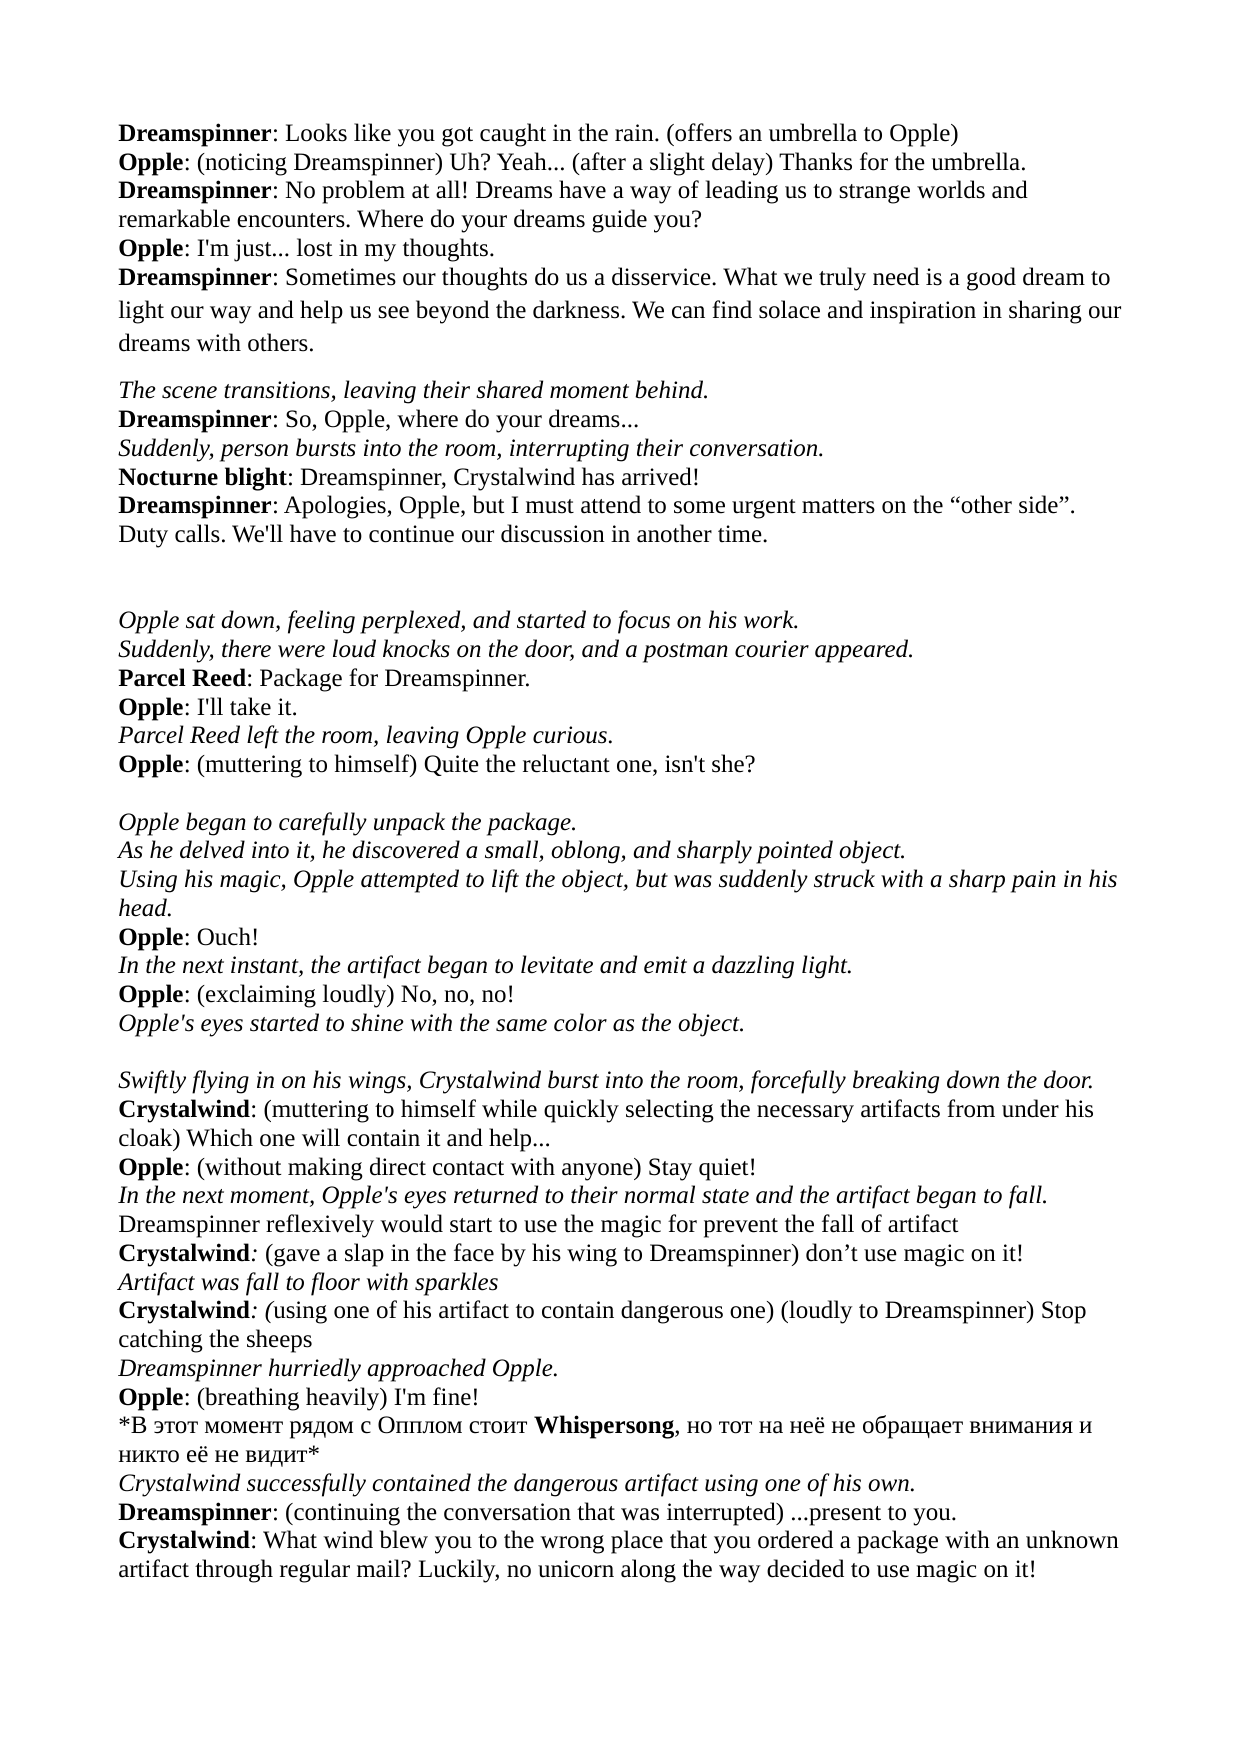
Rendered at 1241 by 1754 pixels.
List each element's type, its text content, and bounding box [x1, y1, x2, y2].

text In the next moment, Opple's eyes returned to their normal state and the artifact began to fall. [118, 1181, 1122, 1209]
text Crystalwind: (using one of his artifact to contain dangerous one) (loudly to Dreamspinner) Stop catching the sheeps [118, 1296, 1122, 1353]
text Dreamspinner: Looks like you got caught in the rain. (offers an umbrella to Opple) [118, 118, 1122, 147]
text Opple: (noticing Dreamspinner) Uh? Yeah... (after a slight delay) Thanks for the umbrella. [118, 147, 1122, 176]
text As he delved into it, he discovered a small, oblong, and sharply pointed object. [118, 836, 1122, 864]
text In the next instant, the artifact began to levitate and emit a dazzling light. [118, 951, 1122, 979]
text Opple: I'm just... lost in my thoughts. [118, 233, 1122, 262]
text Suddenly, there were loud knocks on the door, and a postman courier appeared. [118, 634, 1122, 663]
text Opple: (without making direct contact with anyone) Stay quiet! [118, 1152, 1122, 1181]
text Suddenly, person bursts into the room, interrupting their conversation. [118, 433, 1122, 462]
text Swiftly flying in on his wings, Crystalwind burst into the room, forcefully breaking down the door. [118, 1066, 1122, 1094]
text Parcel Reed left the room, leaving Opple curious. [118, 721, 1122, 749]
text Crystalwind: What wind blew you to the wrong place that you ordered a package with an unknown artifact through regular mail? Luckily, no unicorn along the way decided to use magic on it! [118, 1526, 1122, 1583]
text Dreamspinner: Sometimes our thoughts do us a disservice. What we truly need is a good dream to light our way and help us see beyond the darkness. We can find solace and inspiration in sharing our dreams with others. [118, 262, 1122, 357]
text Dreamspinner: So, Opple, where do your dreams... [118, 404, 1122, 433]
text The scene transitions, leaving their shared moment behind. [118, 376, 1122, 404]
text Using his magic, Opple attempted to lift the object, but was suddenly struck with a sharp pain in his head. [118, 864, 1122, 922]
text Opple: Ouch! [118, 922, 1122, 951]
text Dreamspinner: Apologies, Opple, but I must attend to some urgent matters on the “other side”. Duty calls. We'll have to continue our discussion in another time. [118, 491, 1122, 548]
text Opple: (breathing heavily) I'm fine! [118, 1382, 1122, 1411]
text Crystalwind: (gave a slap in the face by his wing to Dreamspinner) don’t use magic on it! [118, 1238, 1122, 1267]
text Crystalwind successfully contained the dangerous artifact using one of his own. [118, 1468, 1122, 1497]
text Dreamspinner: No problem at all! Dreams have a way of leading us to strange worlds and remarkable encounters. Where do your dreams guide you? [118, 176, 1122, 233]
text *В этот момент рядом с Опплом стоит Whispersong, но тот на неё не обращает внимания и никто её не видит* [118, 1411, 1122, 1468]
text Opple began to carefully unpack the package. [118, 807, 1122, 836]
text Opple's eyes started to shine with the same color as the object. [118, 1008, 1122, 1037]
text Opple: (muttering to himself) Quite the reluctant one, isn't she? [118, 749, 1122, 778]
text Dreamspinner reflexively would start to use the magic for prevent the fall of artifact [118, 1209, 1122, 1238]
text Artifact was fall to floor with sparkles [118, 1267, 1122, 1296]
text Nocturne blight: Dreamspinner, Crystalwind has arrived! [118, 462, 1122, 491]
text Parcel Reed: Package for Dreamspinner. [118, 663, 1122, 692]
text Dreamspinner: (continuing the conversation that was interrupted) ...present to you. [118, 1497, 1122, 1526]
text Opple sat down, feeling perplexed, and started to focus on his work. [118, 606, 1122, 634]
text Opple: I'll take it. [118, 692, 1122, 721]
text Opple: (exclaiming loudly) No, no, no! [118, 979, 1122, 1008]
text Crystalwind: (muttering to himself while quickly selecting the necessary artifacts from under his cloak) Which one will contain it and help... [118, 1094, 1122, 1152]
text Dreamspinner hurriedly approached Opple. [118, 1353, 1122, 1382]
